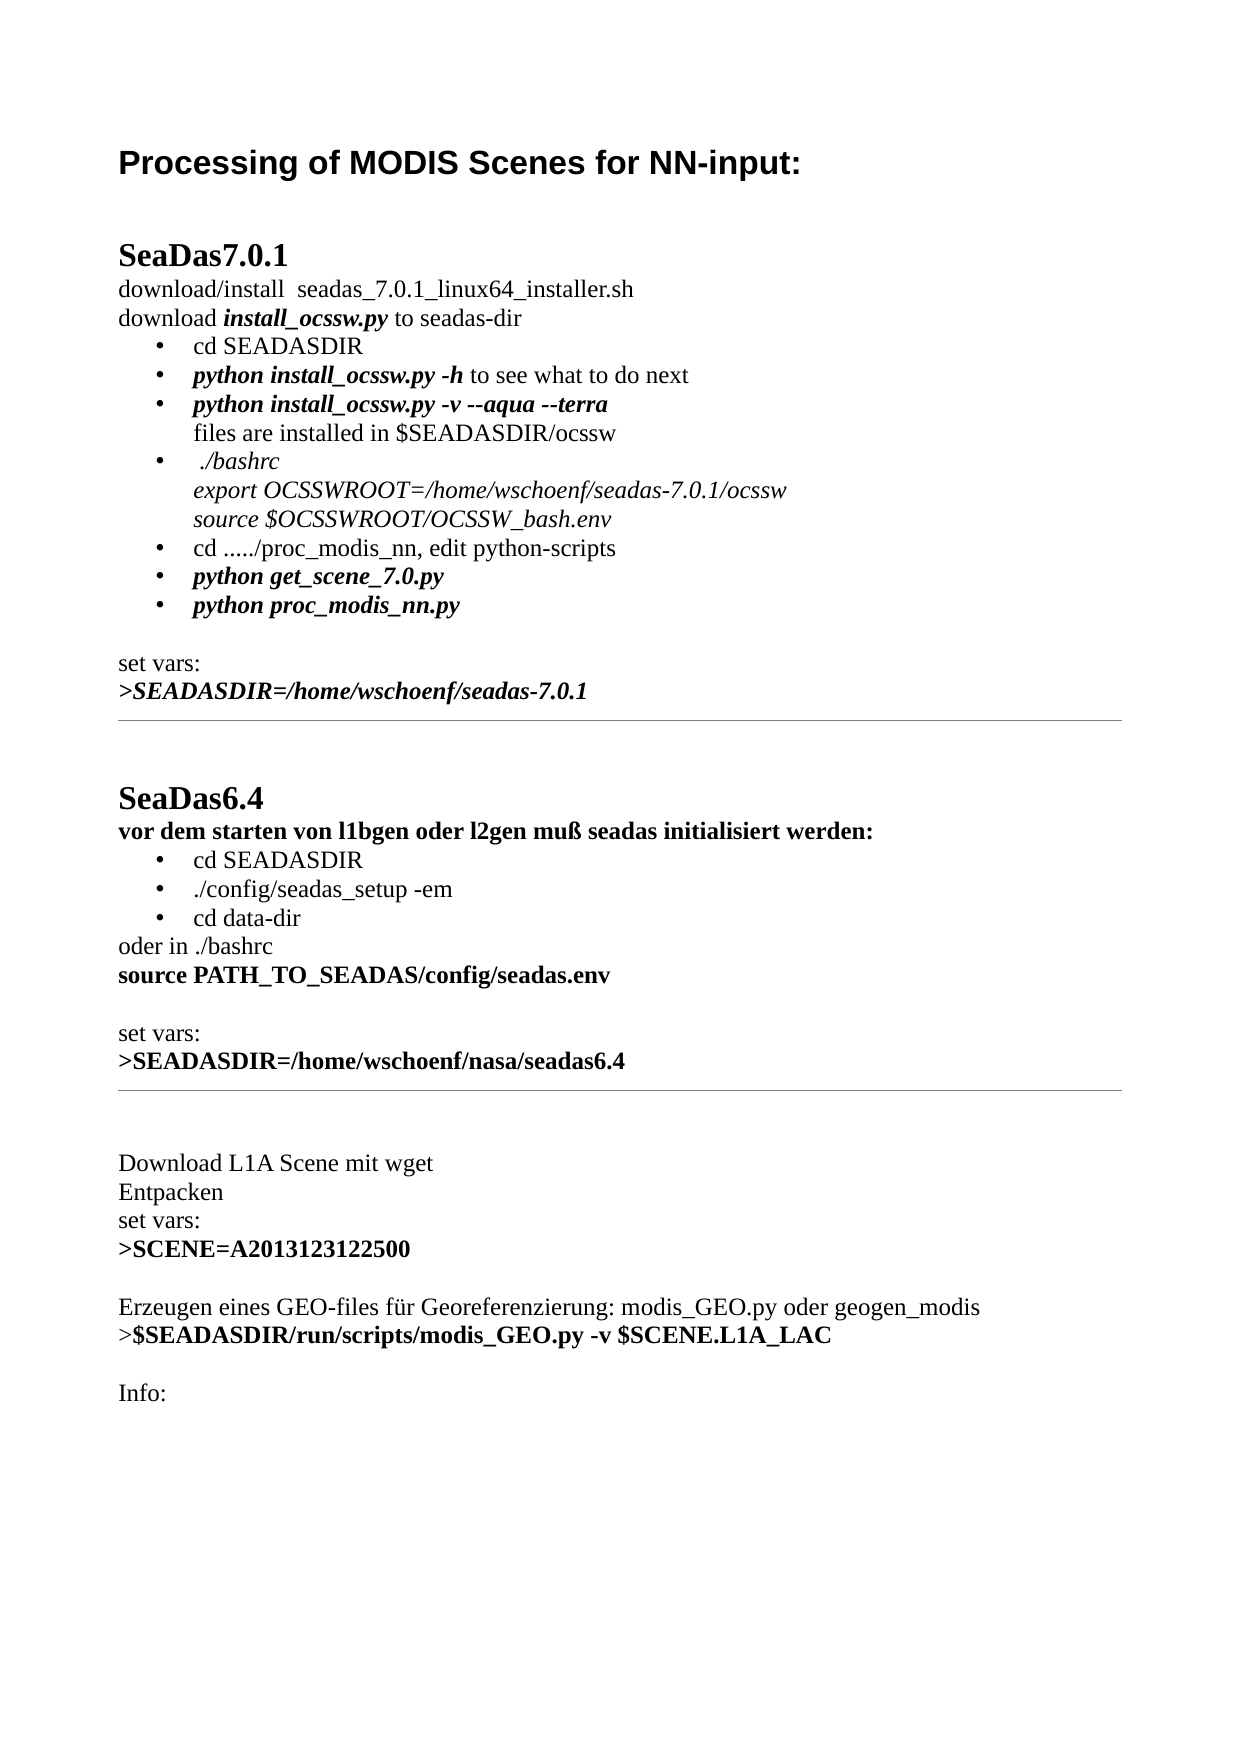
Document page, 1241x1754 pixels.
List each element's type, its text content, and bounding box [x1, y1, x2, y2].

list source $OCSSWROOT/OCSSW_bash.env [156, 504, 1122, 533]
list python get_scene_7.0.py [156, 561, 1122, 590]
list export OCSSWROOT=/home/wschoenf/seadas-7.0.1/ocssw [156, 475, 1122, 504]
list cd SEADASDIR [156, 845, 1122, 874]
list cd SEADASDIR [156, 331, 1122, 360]
list ./config/seadas_setup -em [156, 874, 1122, 903]
text >$SEADASDIR/run/scripts/modis_GEO.py -v $SCENE.L1A_LAC [118, 1321, 1122, 1349]
list python proc_modis_nn.py [156, 590, 1122, 619]
text set vars: [118, 648, 1122, 676]
text vor dem starten von l1bgen oder l2gen muß seadas initialisiert werden: [118, 816, 1122, 845]
text source PATH_TO_SEADAS/config/seadas.env [118, 960, 1122, 989]
list cd ...../proc_modis_nn, edit python-scripts [156, 533, 1122, 561]
text SeaDas7.0.1 [118, 236, 1122, 274]
list python install_ocssw.py -v --aqua --terra [156, 389, 1122, 418]
text download install_ocssw.py to seadas-dir [118, 303, 1122, 331]
list ./bashrc [156, 446, 1122, 475]
text Download L1A Scene mit wget [118, 1148, 1122, 1177]
subtitle Processing of MODIS Scenes for NN-input: [118, 143, 1122, 182]
text download/install seadas_7.0.1_linux64_installer.sh [118, 274, 1122, 303]
text >SEADASDIR=/home/wschoenf/seadas-7.0.1 [118, 676, 1122, 705]
text SeaDas6.4 [118, 778, 1122, 816]
text Info: [118, 1378, 1122, 1407]
list python install_ocssw.py -h to see what to do next [156, 360, 1122, 389]
text >SEADASDIR=/home/wschoenf/nasa/seadas6.4 [118, 1046, 1122, 1075]
text set vars: [118, 1018, 1122, 1046]
text Erzeugen eines GEO-files für Georeferenzierung: modis_GEO.py oder geogen_modis [118, 1292, 1122, 1321]
list files are installed in $SEADASDIR/ocssw [156, 418, 1122, 446]
text >SCENE=A2013123122500 [118, 1234, 1122, 1263]
text set vars: [118, 1206, 1122, 1234]
list cd data-dir [156, 903, 1122, 931]
text Entpacken [118, 1177, 1122, 1206]
text oder in ./bashrc [118, 931, 1122, 960]
